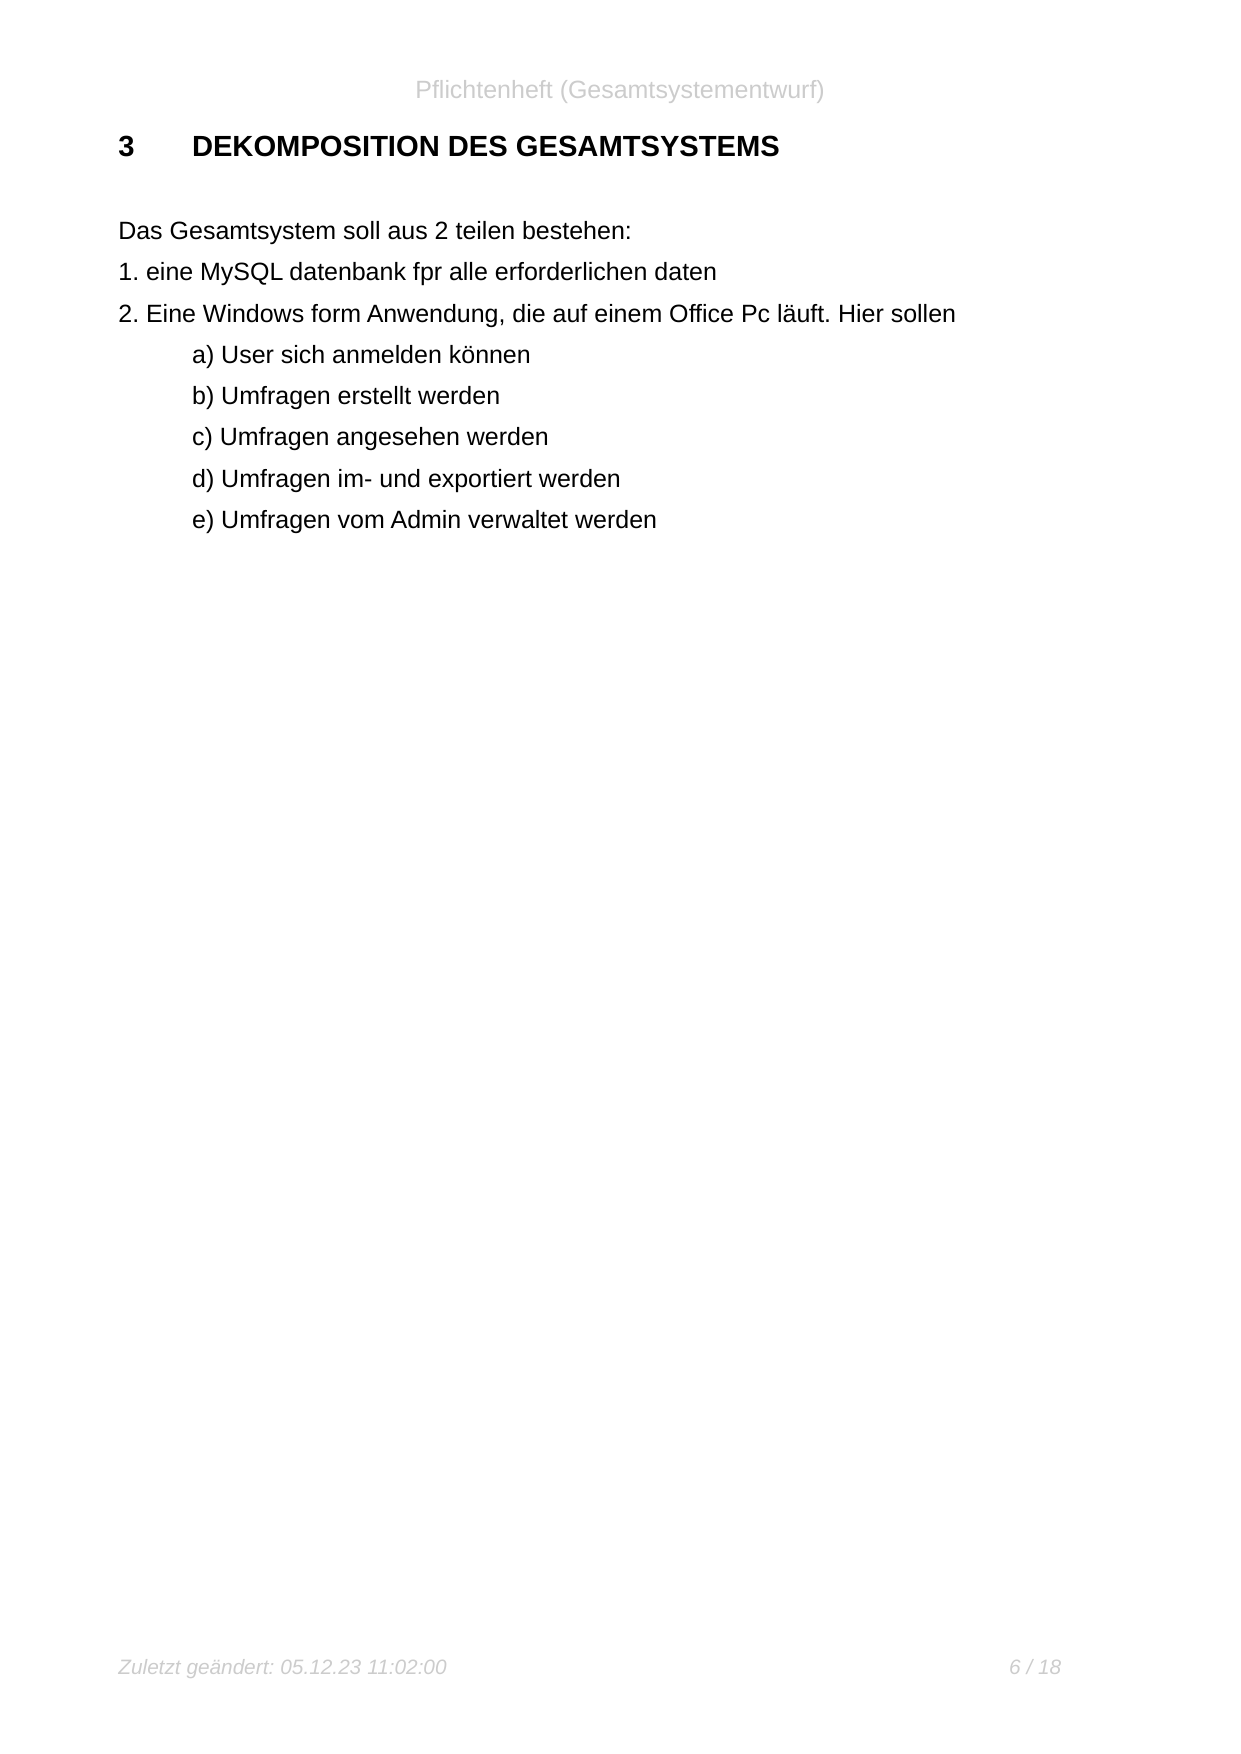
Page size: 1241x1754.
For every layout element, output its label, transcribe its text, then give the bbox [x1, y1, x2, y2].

text 1. eine MySQL datenbank fpr alle erforderlichen daten [118, 257, 1122, 286]
subtitle Dekomposition des Gesamtsystems [118, 129, 1122, 162]
text Das Gesamtsystem soll aus 2 teilen bestehen: [118, 216, 1122, 245]
text e) Umfragen vom Admin verwaltet werden [118, 505, 1122, 533]
text c) Umfragen angesehen werden [118, 422, 1122, 451]
text b) Umfragen erstellt werden [118, 381, 1122, 410]
text 2. Eine Windows form Anwendung, die auf einem Office Pc läuft. Hier sollen [118, 298, 1122, 327]
text d) Umfragen im- und exportiert werden [118, 463, 1122, 492]
text a) User sich anmelden können [118, 340, 1122, 368]
